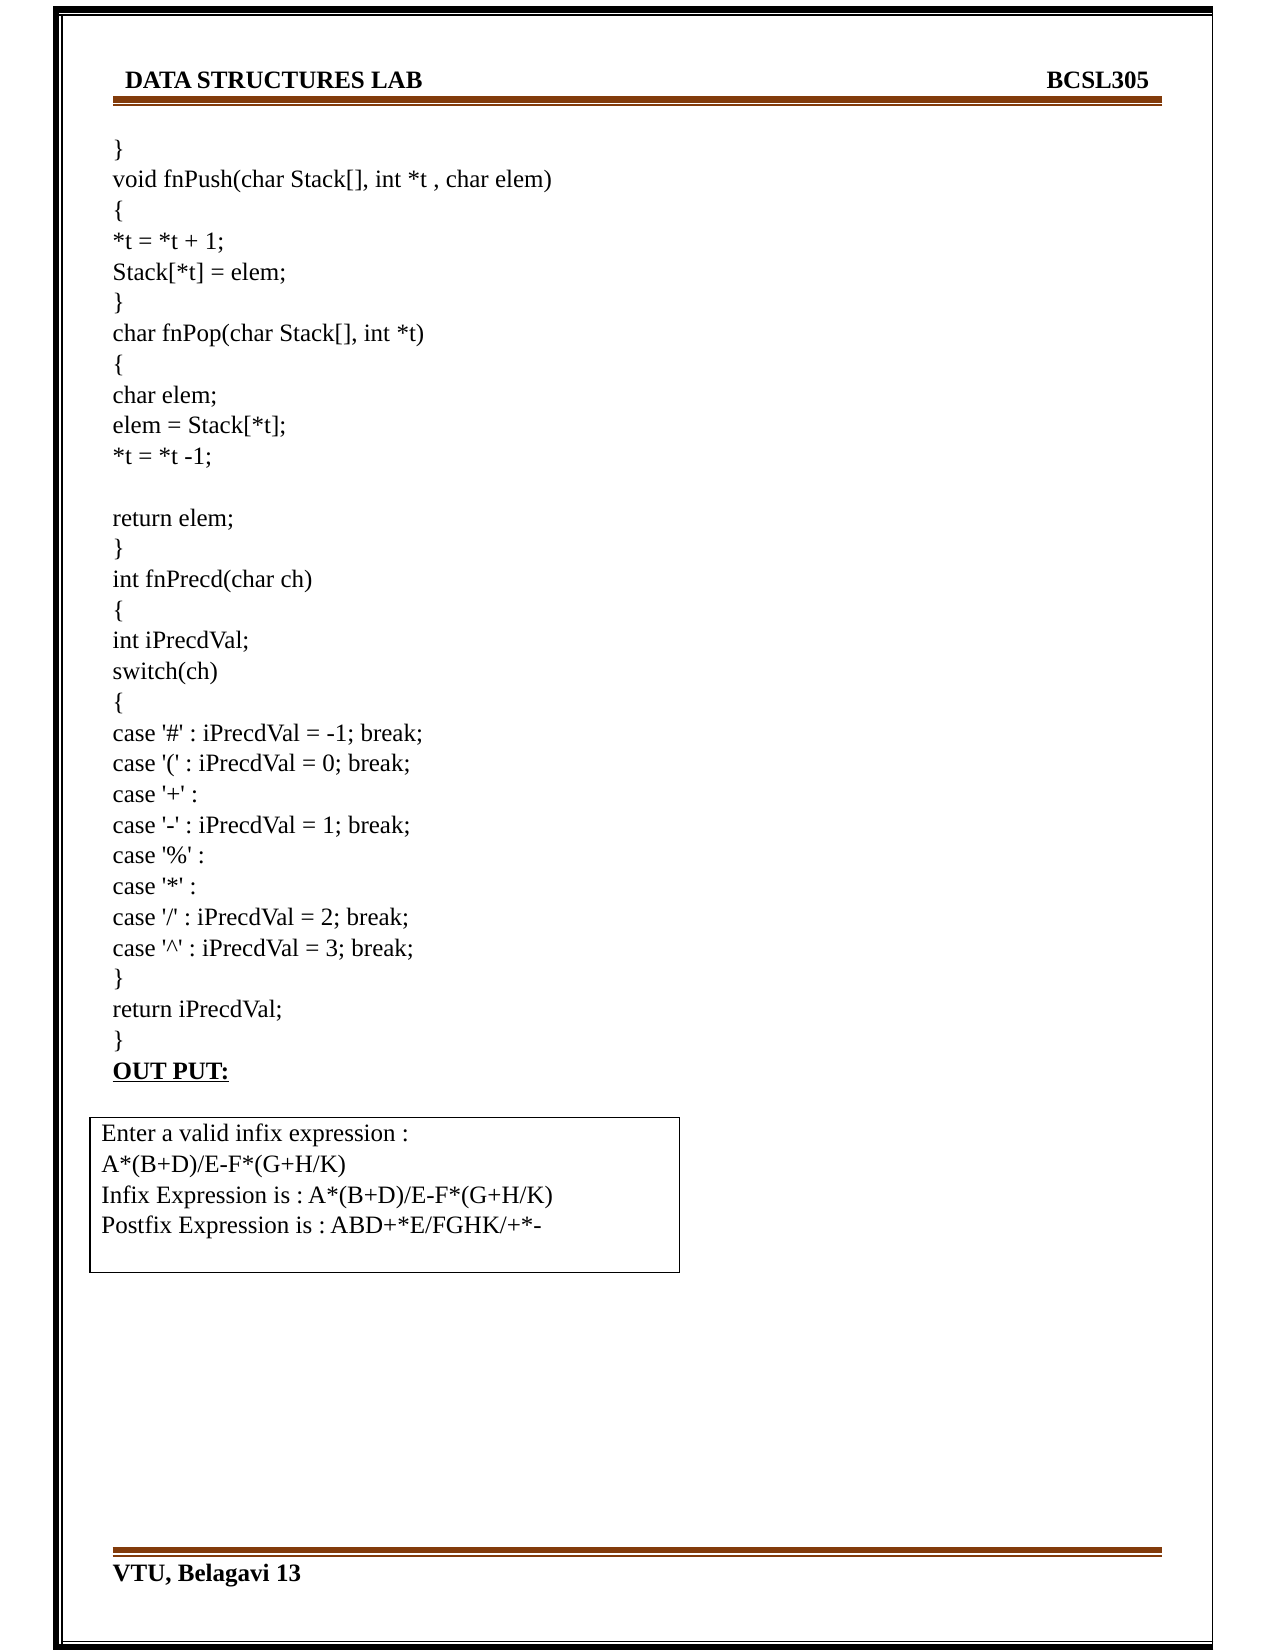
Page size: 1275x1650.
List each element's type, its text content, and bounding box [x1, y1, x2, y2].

text } [112, 1025, 1162, 1054]
text case '^' : iPrecdVal = 3; break; [112, 933, 1162, 962]
text { [112, 595, 1162, 623]
text } [112, 287, 1162, 316]
text int iPrecdVal; [112, 626, 1162, 654]
text int fnPrecd(char ch) [112, 564, 1162, 593]
text case '#' : iPrecdVal = -1; break; [112, 718, 1162, 746]
text { [112, 687, 1162, 716]
text return iPrecdVal; [112, 994, 1162, 1023]
text { [112, 195, 1162, 224]
text case '+' : [112, 779, 1162, 808]
text case '/' : iPrecdVal = 2; break; [112, 902, 1162, 931]
text } [112, 134, 1162, 163]
text case '(' : iPrecdVal = 0; break; [112, 748, 1162, 777]
text return elem; [112, 503, 1162, 531]
text char fnPop(char Stack[], int *t) [112, 318, 1162, 347]
text *t = *t + 1; [112, 226, 1162, 255]
text case '*' : [112, 871, 1162, 900]
text case '-' : iPrecdVal = 1; break; [112, 810, 1162, 839]
text *t = *t -1; [112, 441, 1162, 470]
text char elem; [112, 380, 1162, 408]
text } [112, 533, 1162, 562]
text Stack[*t] = elem; [112, 257, 1162, 286]
text elem = Stack[*t]; [112, 410, 1162, 439]
text { [112, 349, 1162, 378]
text switch(ch) [112, 656, 1162, 685]
text OUT PUT: [112, 1056, 1162, 1084]
text } [112, 963, 1162, 992]
text case '%' : [112, 841, 1162, 869]
table_header Enter a valid infix expression : A*(B+D)/E-F*(G+H/K) Infix Expression is : A*(B+D)/E-F*(G+H/K) Postfix Expression is : ABD+*E/FGHK/+*- [91, 1118, 679, 1272]
text void fnPush(char Stack[], int *t , char elem) [112, 164, 1162, 193]
